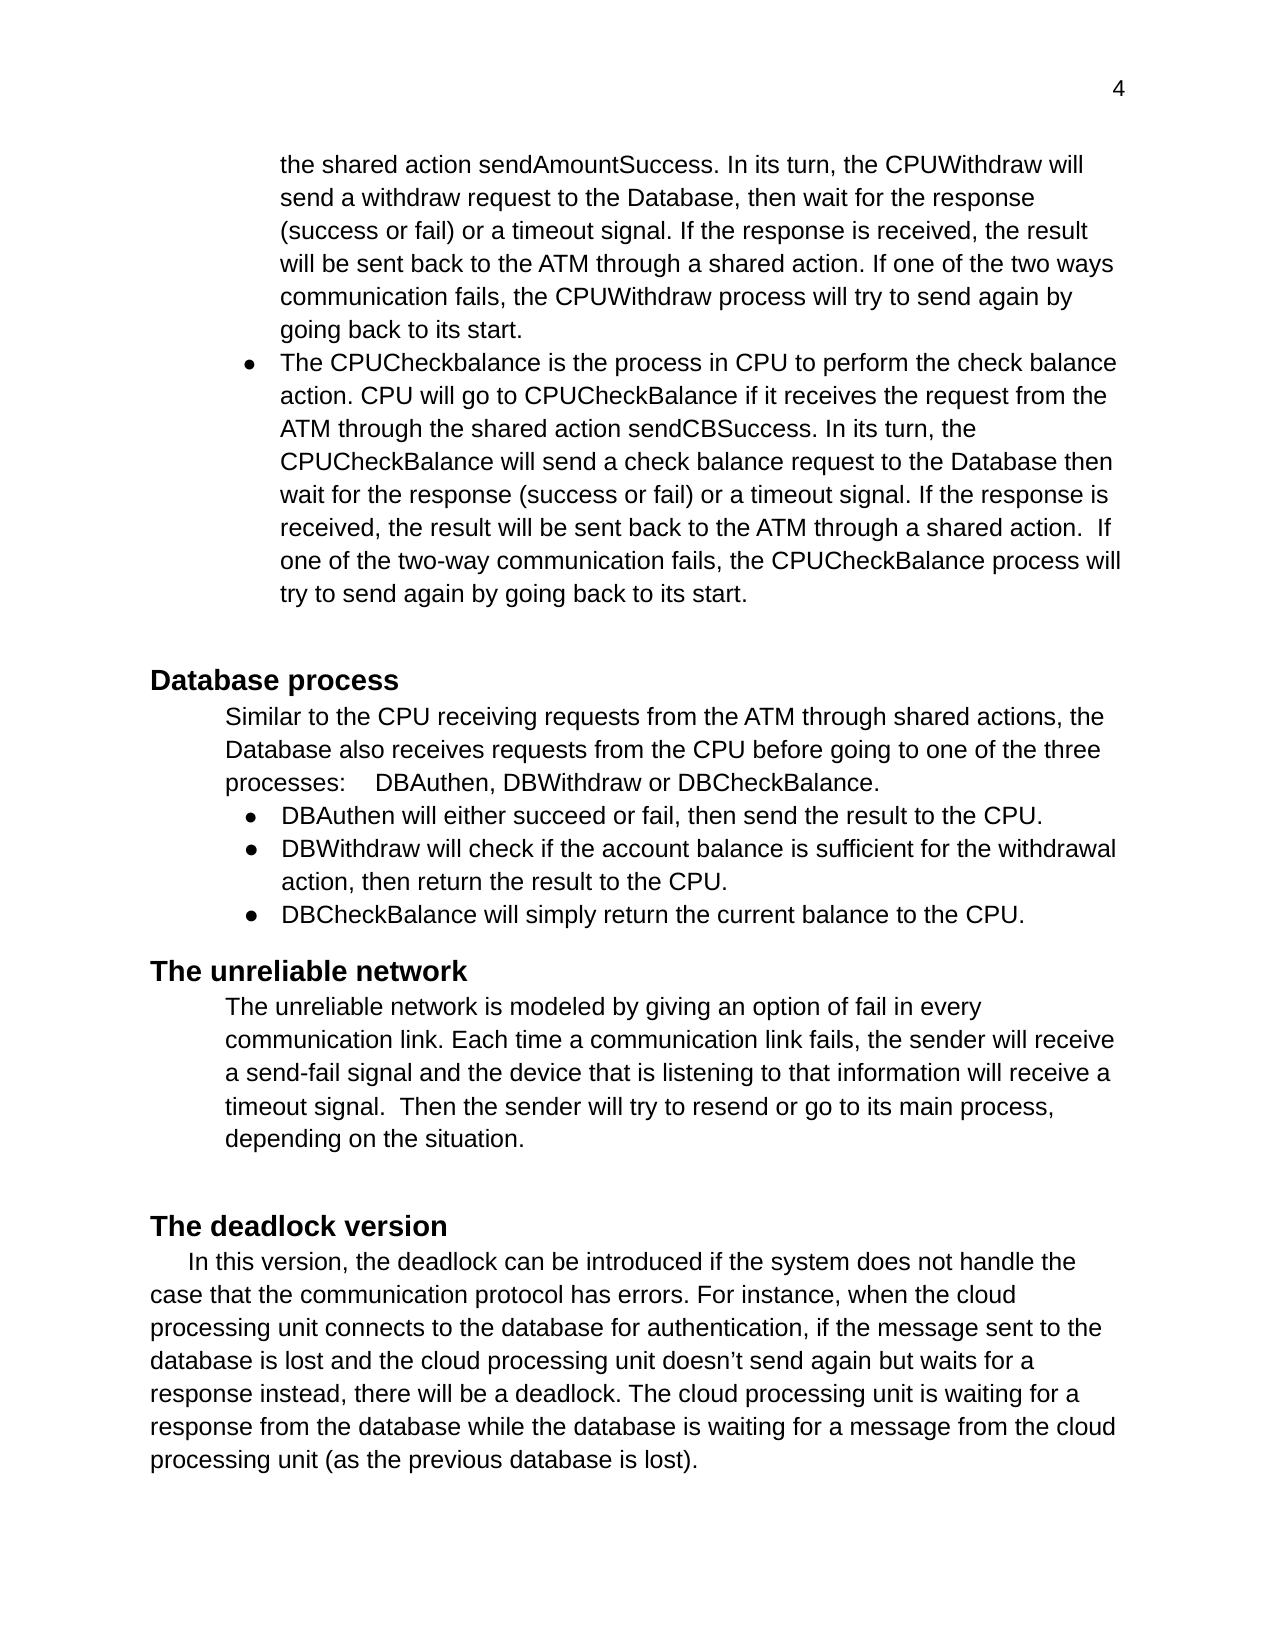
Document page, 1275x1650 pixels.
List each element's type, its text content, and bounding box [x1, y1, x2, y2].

text Similar to the CPU receiving requests from the ATM through shared actions, the Database also receives requests from the CPU before going to one of the three processes: DBAuthen, DBWithdraw or DBCheckBalance. [225, 702, 1125, 797]
subtitle The deadlock version [150, 1208, 1125, 1242]
text The unreliable network is modeled by giving an option of fail in every communication link. Each time a communication link fails, the sender will receive a send-fail signal and the device that is listening to that information will receive a timeout signal. Then the sender will try to resend or go to its main process, depending on the situation. [225, 992, 1125, 1153]
list DBAuthen will either succeed or fail, then send the result to the CPU. [244, 801, 1125, 830]
text In this version, the deadlock can be introduced if the system does not handle the case that the communication protocol has errors. For instance, when the cloud processing unit connects to the database for authentication, if the message sent to the database is lost and the cloud processing unit doesn’t send again but waits for a response instead, there will be a deadlock. The cloud processing unit is waiting for a response from the database while the database is waiting for a message from the cloud processing unit (as the previous database is lost). [150, 1247, 1125, 1474]
list DBCheckBalance will simply return the current balance to the CPU. [244, 900, 1125, 929]
list the shared action sendAmountSuccess. In its turn, the CPUWithdraw will send a withdraw request to the Database, then wait for the response (success or fail) or a timeout signal. If the response is received, the result will be sent back to the ATM through a shared action. If one of the two ways communication fails, the CPUWithdraw process will try to send again by going back to its start. [242, 150, 1125, 344]
list The CPUCheckbalance is the process in CPU to perform the check balance action. CPU will go to CPUCheckBalance if it receives the request from the ATM through the shared action sendCBSuccess. In its turn, the CPUCheckBalance will send a check balance request to the Database then wait for the response (success or fail) or a timeout signal. If the response is received, the result will be sent back to the ATM through a shared action. If one of the two-way communication fails, the CPUCheckBalance process will try to send again by going back to its start. [242, 348, 1125, 608]
subtitle The unreliable network [150, 954, 1125, 987]
subtitle Database process [150, 663, 1125, 697]
list DBWithdraw will check if the account balance is sufficient for the withdrawal action, then return the result to the CPU. [244, 834, 1125, 896]
